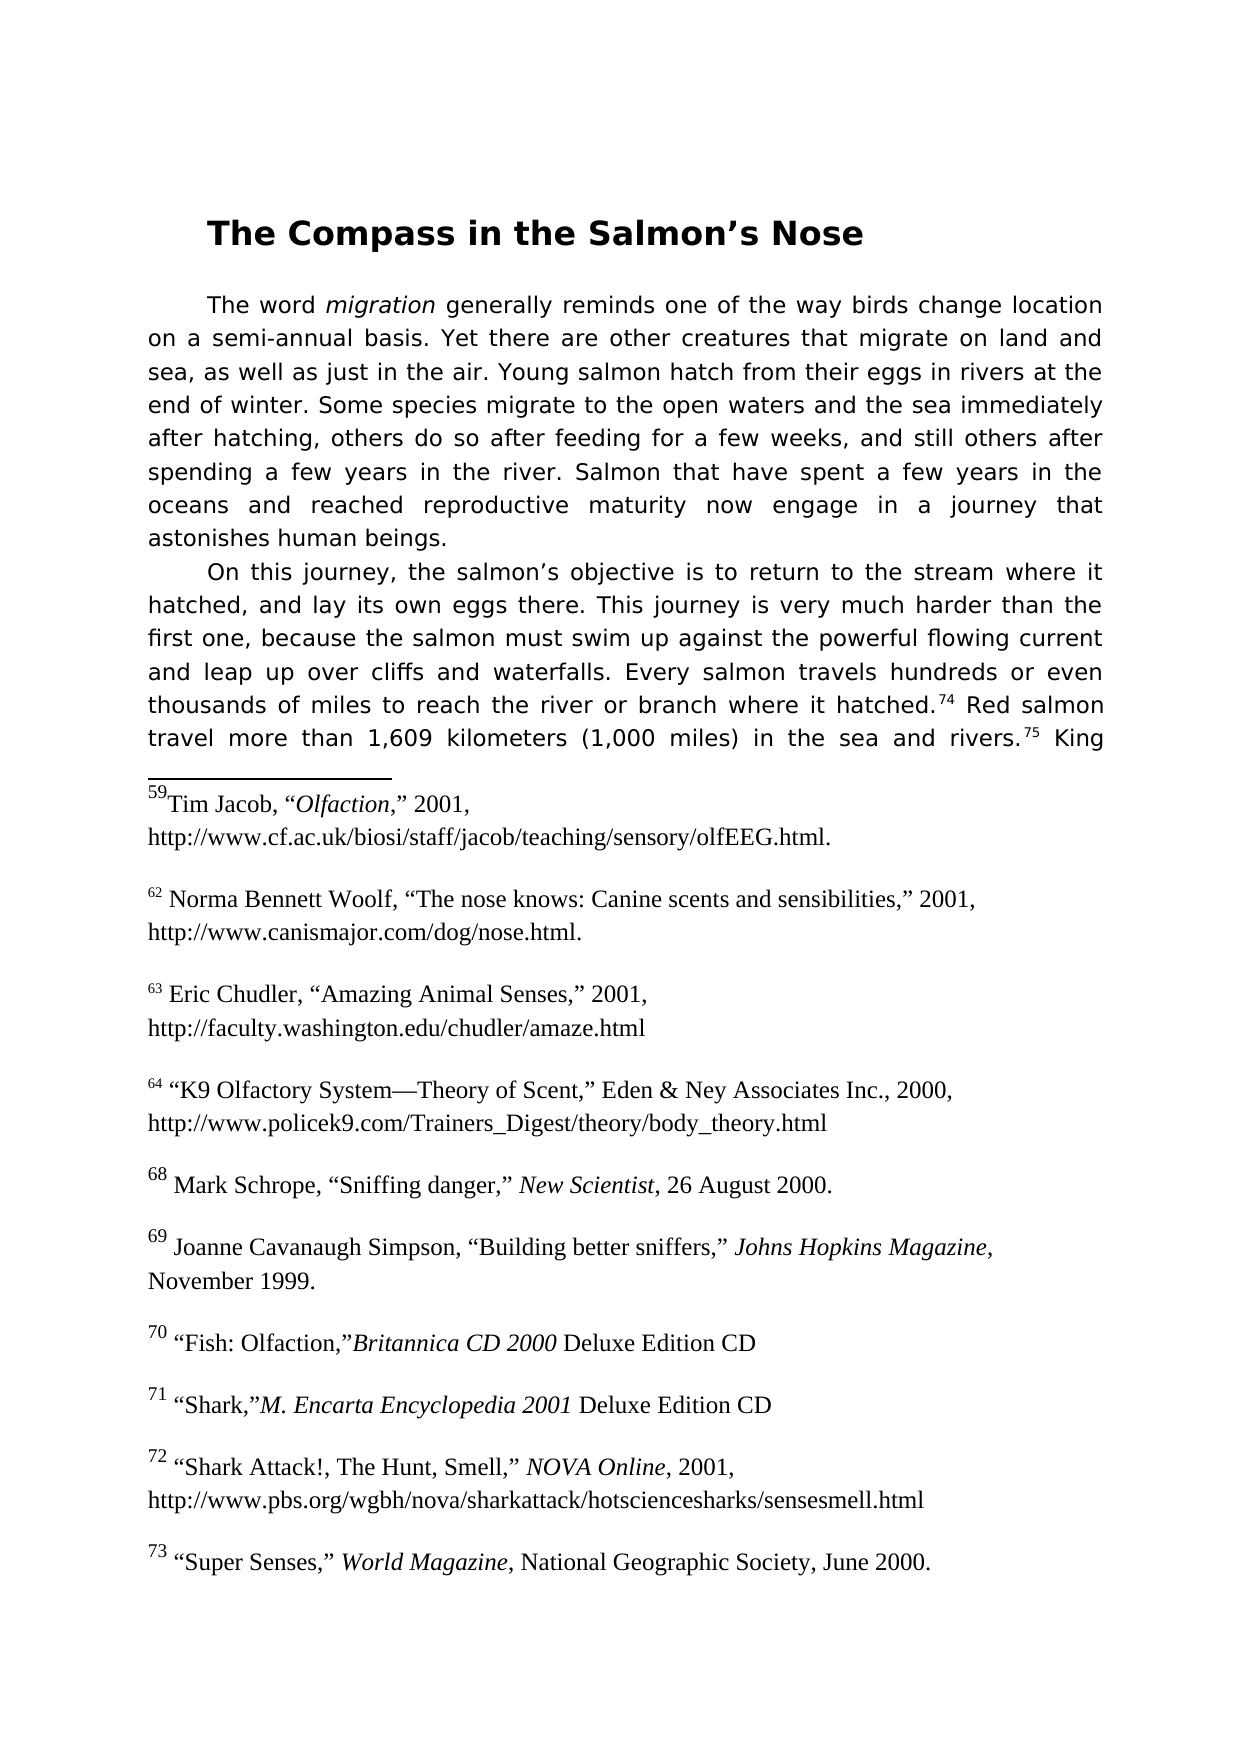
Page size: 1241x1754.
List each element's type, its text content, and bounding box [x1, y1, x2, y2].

text “Super Senses,” World Magazine, National Geographic Society, June 2000. [148, 1544, 1104, 1577]
text Joanne Cavanaugh Simpson, “Building better sniffers,” Johns Hopkins Magazine, November 1999. [148, 1229, 1104, 1296]
text “Shark,”M. Encarta Encyclopedia 2001 Deluxe Edition CD [148, 1387, 1104, 1420]
text The Compass in the Salmon’s Nose [148, 214, 1104, 253]
text Eric Chudler, “Amazing Animal Senses,” 2001, http://faculty.washington.edu/chudler/amaze.html [148, 976, 1104, 1043]
text “Shark Attack!, The Hunt, Smell,” NOVA Online, 2001, http://www.pbs.org/wgbh/nova/sharkattack/hotsciencesharks/sensesmell.html [148, 1449, 1104, 1515]
text “K9 Olfactory System—Theory of Scent,” Eden & Ney Associates Inc., 2000, http://www.policek9.com/Trainers_Digest/theory/body_theory.html [148, 1072, 1104, 1138]
text Norma Bennett Woolf, “The nose knows: Canine scents and sensibilities,” 2001, http://www.canismajor.com/dog/nose.html. [148, 881, 1104, 947]
text On this journey, the salmon’s objective is to return to the stream where it hatched, and lay its own eggs there. This journey is very much harder than the first one, because the salmon must swim up against the powerful flowing current and leap up over cliffs and waterfalls. Every salmon travels hundreds or even thousands of miles to reach the river or branch where it hatched. Red salmon travel more than 1,609 kilometers (1,000 miles) in the sea and rivers. King salmon and dog salmon swim for more than 3,218 kilometers (2,000 miles) in the Yukon River. Atlantic salmon repeat this migration every year, while other species performing it only once. [148, 553, 1104, 753]
text Mark Schrope, “Sniffing danger,” New Scientist, 26 August 2000. [148, 1167, 1104, 1200]
text “Fish: Olfaction,”Britannica CD 2000 Deluxe Edition CD [148, 1324, 1104, 1358]
text Tim Jacob, “Olfaction,” 2001, http://www.cf.ac.uk/biosi/staff/jacob/teaching/sensory/olfEEG.html. [148, 785, 1104, 852]
text The word migration generally reminds one of the way birds change location on a semi-annual basis. Yet there are other creatures that migrate on land and sea, as well as just in the air. Young salmon hatch from their eggs in rivers at the end of winter. Some species migrate to the open waters and the sea immediately after hatching, others do so after feeding for a few weeks, and still others after spending a few years in the river. Salmon that have spent a few years in the oceans and reached reproductive maturity now engage in a journey that astonishes human beings. [148, 287, 1104, 553]
